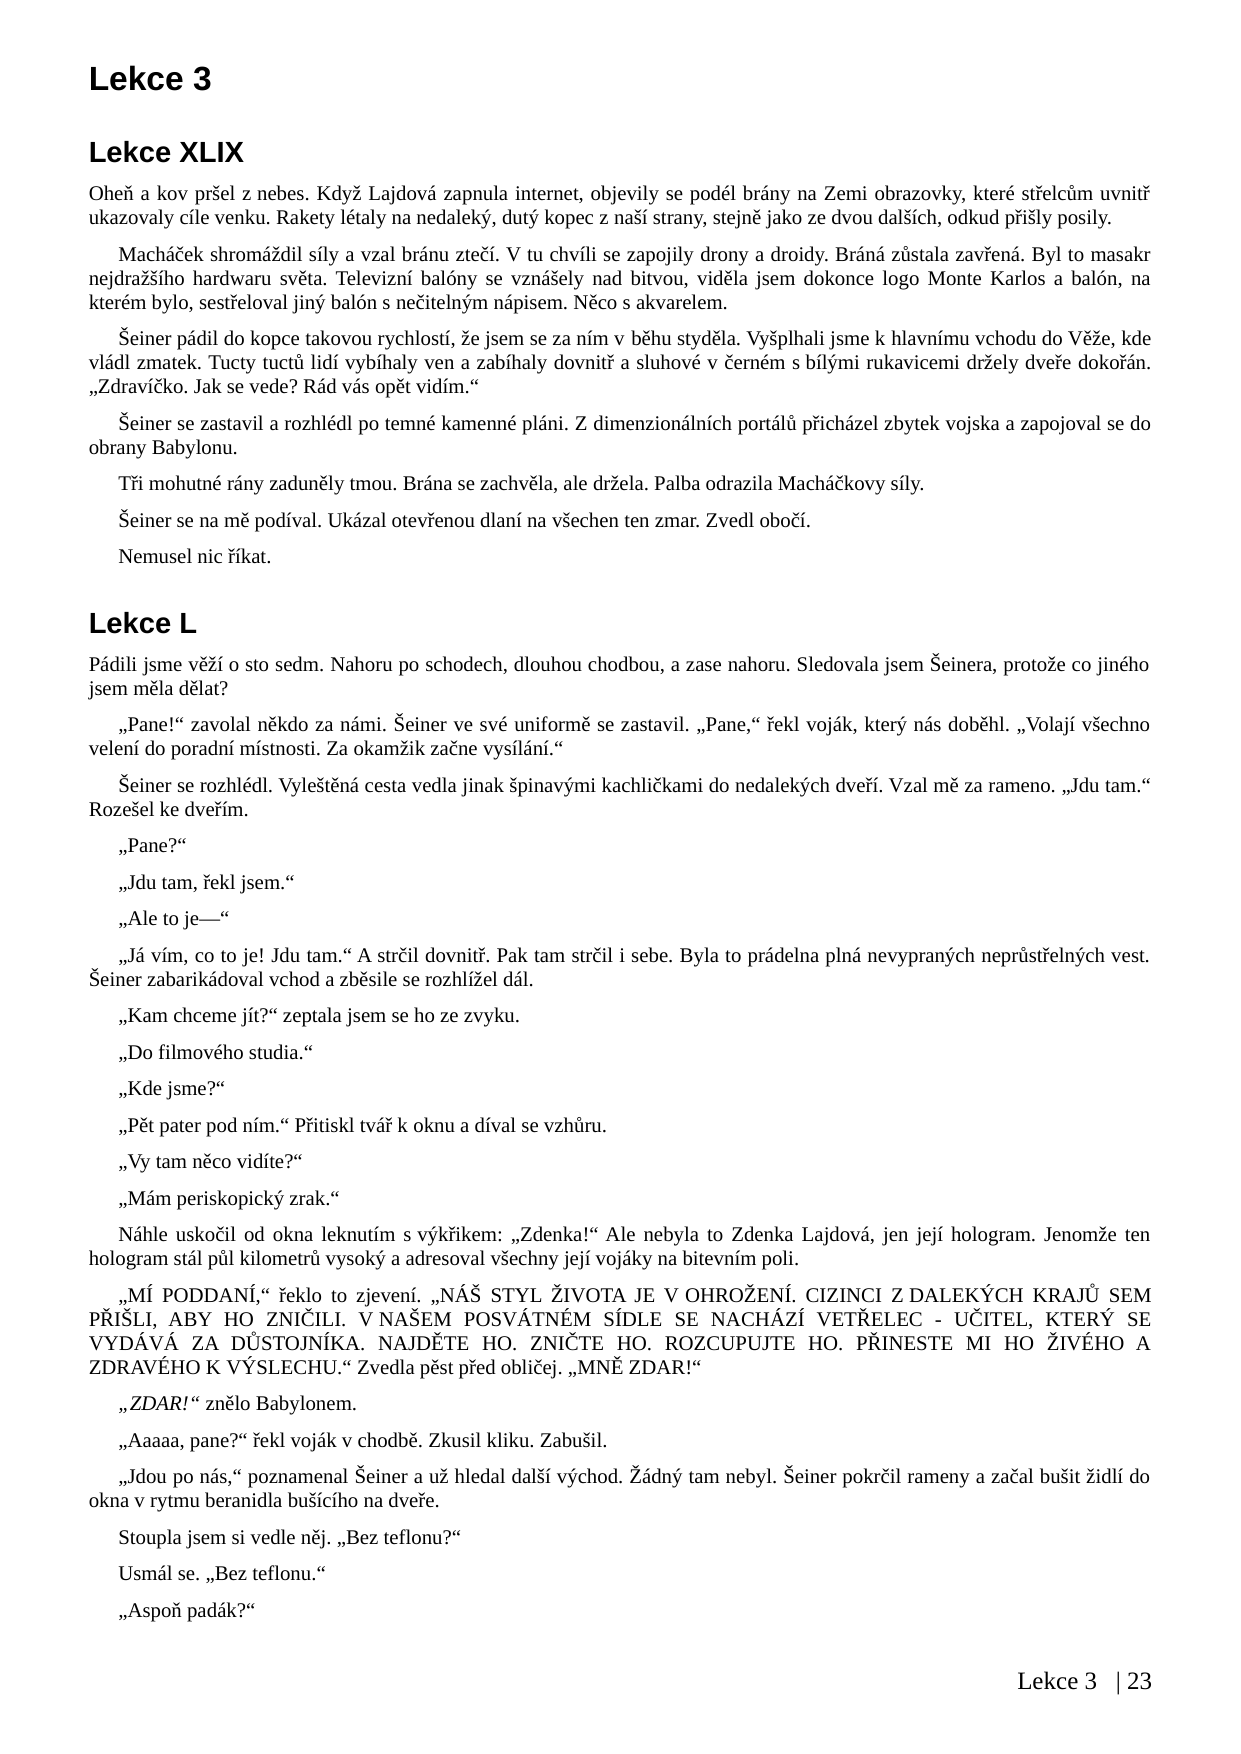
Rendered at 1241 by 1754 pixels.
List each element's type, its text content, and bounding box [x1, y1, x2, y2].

text Oheň a kov pršel z nebes. Když Lajdová zapnula internet, objevily se podél brány na Zemi obrazovky, které střelcům uvnitř ukazovaly cíle venku. Rakety létaly na nedaleký, dutý kopec z naší strany, stejně jako ze dvou dalších, odkud přišly posily. [88, 181, 1152, 229]
text Tři mohutné rány zaduněly tmou. Brána se zachvěla, ale držela. Palba odrazila Macháčkovy síly. [88, 471, 1152, 495]
text „Vy tam něco vidíte?“ [88, 1149, 1152, 1173]
text „Kam chceme jít?“ zeptala jsem se ho ze zvyku. [88, 1003, 1152, 1027]
text Usmál se. „Bez teflonu.“ [88, 1561, 1152, 1585]
text Macháček shromáždil síly a vzal bránu ztečí. V tu chvíli se zapojily drony a droidy. Bráná zůstala zavřená. Byl to masakr nejdražšího hardwaru světa. Televizní balóny se vznášely nad bitvou, viděla jsem dokonce logo Monte Karlos a balón, na kterém bylo, sestřeloval jiný balón s nečitelným nápisem. Něco s akvarelem. [88, 242, 1152, 314]
text „Pět pater pod ním.“ Přitiskl tvář k oknu a díval se vzhůru. [88, 1113, 1152, 1137]
subtitle Lekce 3 [88, 59, 1152, 98]
text „Do filmového studia.“ [88, 1040, 1152, 1064]
text „Pane!“ zavolal někdo za námi. Šeiner ve své uniformě se zastavil. „Pane,“ řekl voják, který nás doběhl. „Volají všechno velení do poradní místnosti. Za okamžik začne vysílání.“ [88, 712, 1152, 760]
text Nemusel nic říkat. [88, 544, 1152, 568]
text „Já vím, co to je! Jdu tam.“ A strčil dovnitř. Pak tam strčil i sebe. Byla to prádelna plná nevypraných neprůstřelných vest. Šeiner zabarikádoval vchod a zběsile se rozhlížel dál. [88, 943, 1152, 991]
text „Ale to je—“ [88, 906, 1152, 930]
text Šeiner se rozhlédl. Vyleštěná cesta vedla jinak špinavými kachličkami do nedalekých dveří. Vzal mě za rameno. „Jdu tam.“ Rozešel ke dveřím. [88, 773, 1152, 821]
text „Pane?“ [88, 833, 1152, 857]
text Šeiner pádil do kopce takovou rychlostí, že jsem se za ním v běhu styděla. Vyšplhali jsme k hlavnímu vchodu do Věže, kde vládl zmatek. Tucty tuctů lidí vybíhaly ven a zabíhaly dovnitř a sluhové v černém s bílými rukavicemi držely dveře dokořán. „Zdravíčko. Jak se vede? Rád vás opět vidím.“ [88, 326, 1152, 398]
text Šeiner se na mě podíval. Ukázal otevřenou dlaní na všechen ten zmar. Zvedl obočí. [88, 508, 1152, 532]
text „Aspoň padák?“ [88, 1597, 1152, 1622]
text „Jdou po nás,“ poznamenal Šeiner a už hledal další východ. Žádný tam nebyl. Šeiner pokrčil rameny a začal bušit židlí do okna v rytmu beranidla bušícího na dveře. [88, 1464, 1152, 1512]
text „Jdu tam, řekl jsem.“ [88, 870, 1152, 894]
text Šeiner se zastavil a rozhlédl po temné kamenné pláni. Z dimenzionálních portálů přicházel zbytek vojska a zapojoval se do obrany Babylonu. [88, 411, 1152, 459]
text „Mám periskopický zrak.“ [88, 1186, 1152, 1209]
text Stoupla jsem si vedle něj. „Bez teflonu?“ [88, 1524, 1152, 1549]
text „ZDAR!“ znělo Babylonem. [88, 1391, 1152, 1415]
text „MÍ PODDANÍ,“ řeklo to zjevení. „NÁŠ STYL ŽIVOTA JE V OHROŽENÍ. CIZINCI Z DALEKÝCH KRAJŮ SEM PŘIŠLI, ABY HO ZNIČILI. V NAŠEM POSVÁTNÉM SÍDLE SE NACHÁZÍ VETŘELEC - UČITEL, KTERÝ SE VYDÁVÁ ZA DŮSTOJNÍKA. NAJDĚTE HO. ZNIČTE HO. ROZCUPUJTE HO. PŘINESTE MI HO ŽIVÉHO A ZDRAVÉHO K VÝSLECHU.“ Zvedla pěst před obličej. „MNĚ ZDAR!“ [88, 1282, 1152, 1379]
text Náhle uskočil od okna leknutím s výkřikem: „Zdenka!“ Ale nebyla to Zdenka Lajdová, jen její hologram. Jenomže ten hologram stál půl kilometrů vysoký a adresoval všechny její vojáky na bitevním poli. [88, 1222, 1152, 1270]
text „Kde jsme?“ [88, 1076, 1152, 1100]
text Pádili jsme věží o sto sedm. Nahoru po schodech, dlouhou chodbou, a zase nahoru. Sledovala jsem Šeinera, protože co jiného jsem měla dělat? [88, 652, 1152, 700]
text Lekce XLIX [88, 135, 1152, 169]
text „Aaaaa, pane?“ řekl voják v chodbě. Zkusil kliku. Zabušil. [88, 1428, 1152, 1452]
text Lekce L [88, 606, 1152, 639]
